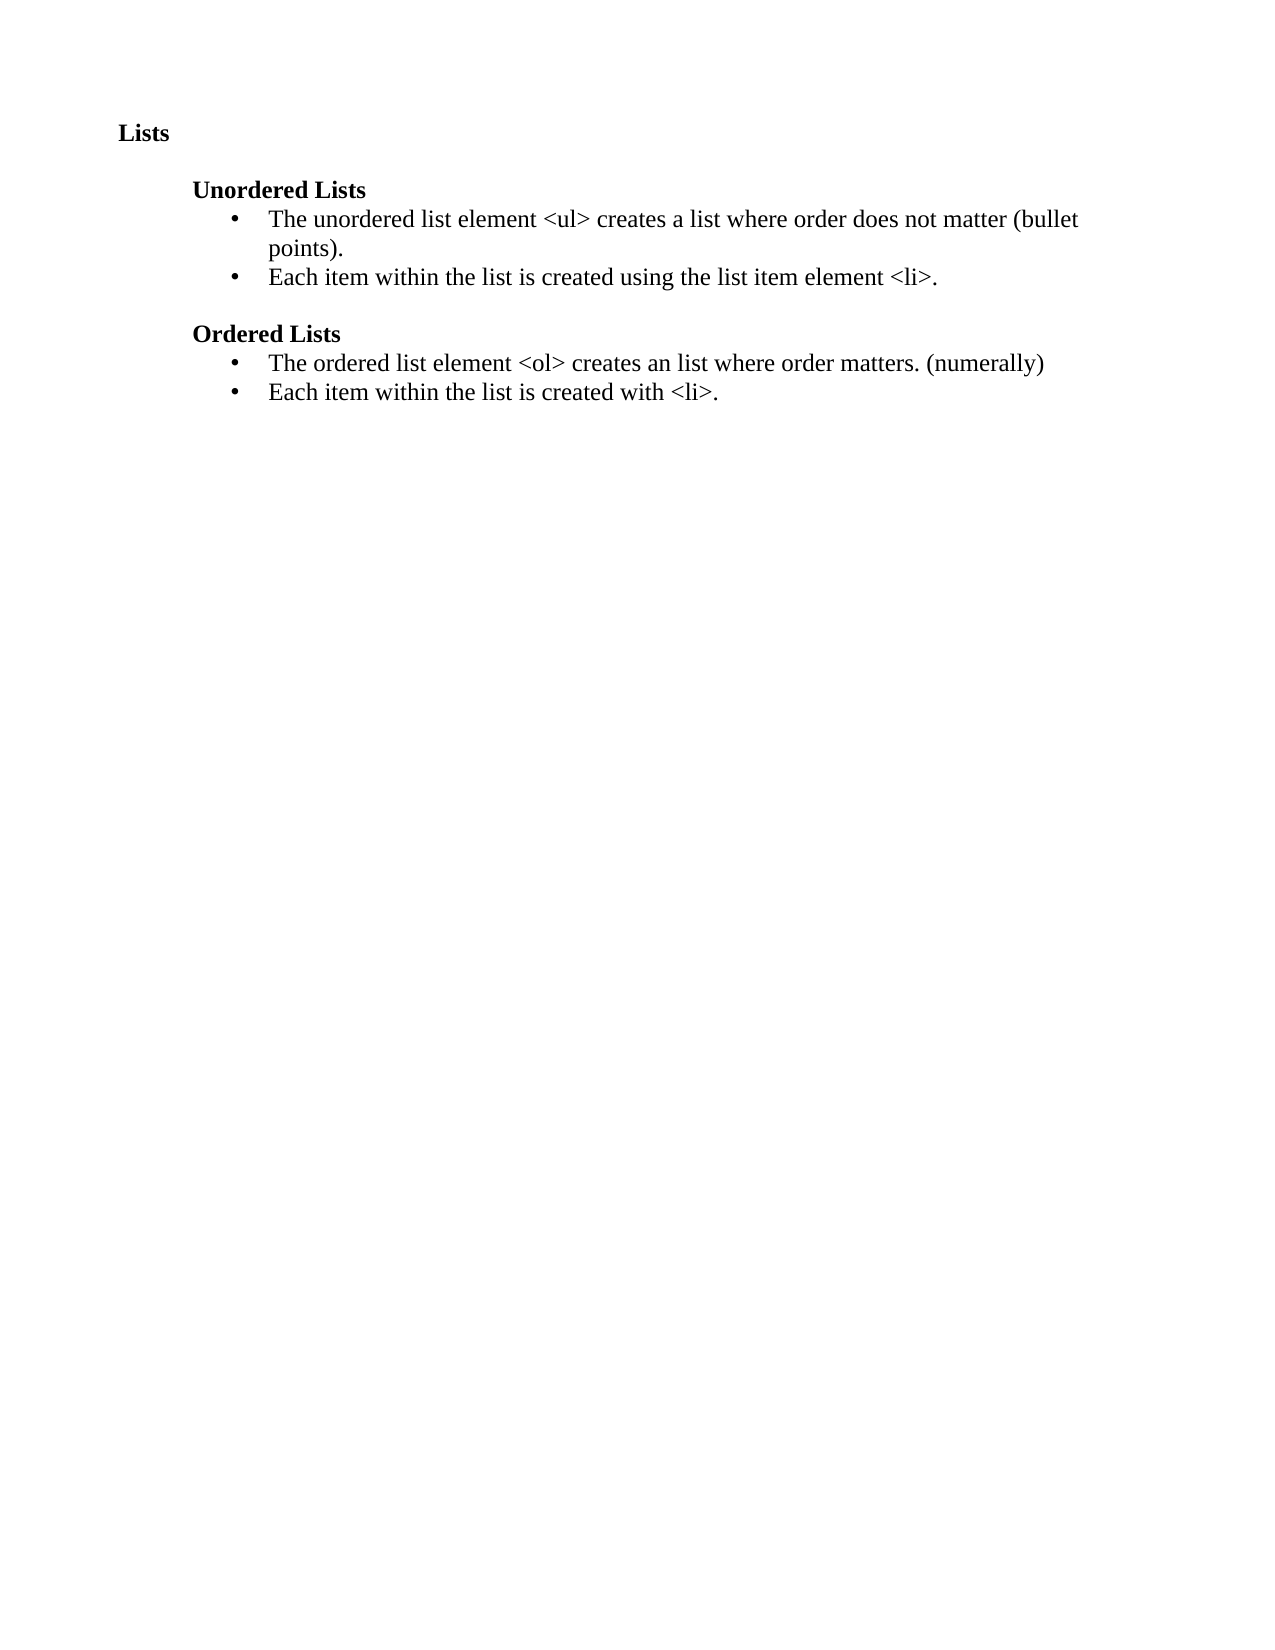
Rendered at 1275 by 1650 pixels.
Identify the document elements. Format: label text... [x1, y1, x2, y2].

text Ordered Lists [118, 319, 1157, 348]
list The unordered list element <ul> creates a list where order does not matter (bullet points). [231, 204, 1157, 262]
text Lists [118, 118, 1157, 147]
list Each item within the list is created using the list item element <li>. [231, 262, 1157, 291]
list Each item within the list is created with <li>. [231, 377, 1157, 406]
text Unordered Lists [118, 176, 1157, 204]
list The ordered list element <ol> creates an list where order matters. (numerally) [231, 348, 1157, 377]
